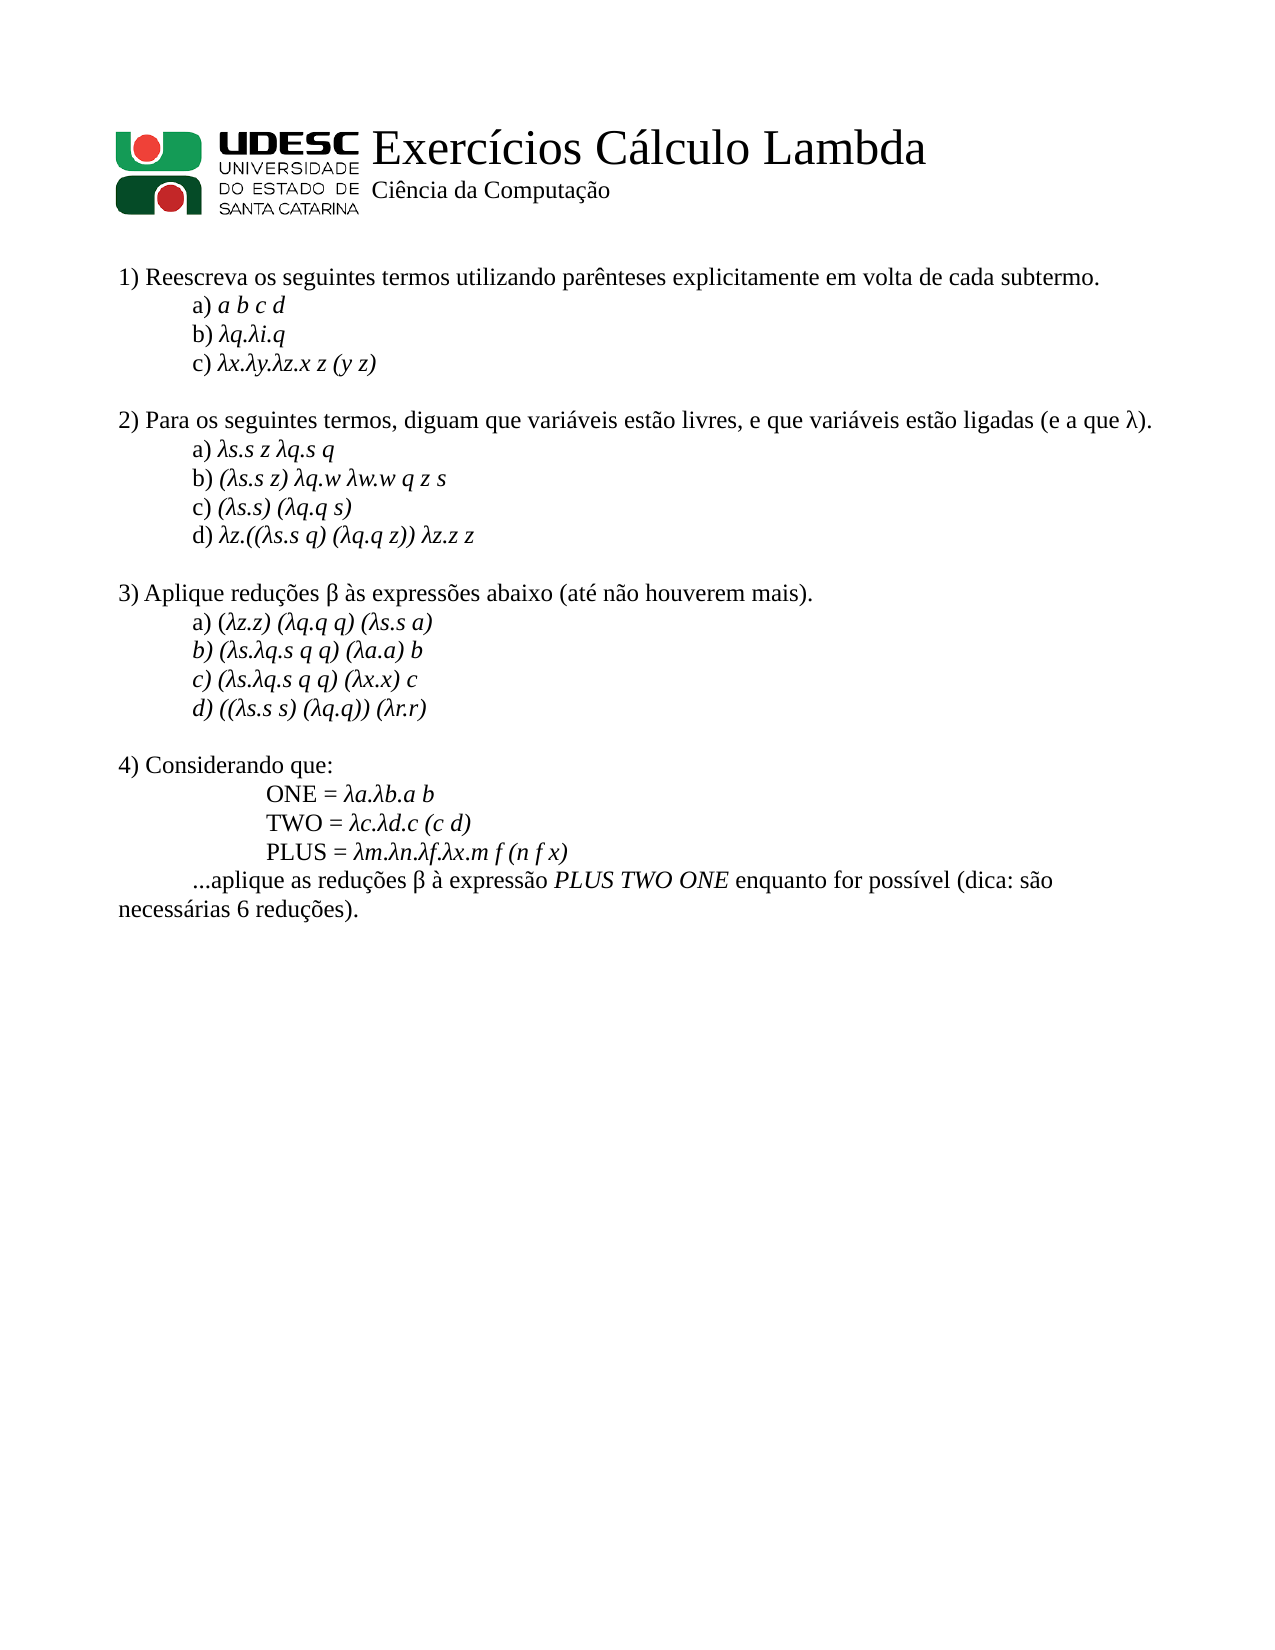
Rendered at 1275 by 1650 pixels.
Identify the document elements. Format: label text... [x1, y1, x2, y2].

text c) (λs.λq.s q q) (λx.x) c [118, 664, 1157, 693]
text 1) Reescreva os seguintes termos utilizando parênteses explicitamente em volta de cada subtermo. [118, 262, 1157, 291]
text c) λx.λy.λz.x z (y z) [118, 348, 1157, 377]
text a) (λz.z) (λq.q q) (λs.s a) [118, 607, 1157, 636]
text TWO = λc.λd.c (c d) [118, 808, 1157, 837]
text 4) Considerando que: [118, 751, 1157, 779]
text Ciência da Computação [372, 176, 1157, 204]
text d) ((λs.s s) (λq.q)) (λr.r) [118, 693, 1157, 722]
text a) λs.s z λq.s q [118, 434, 1157, 463]
text ...aplique as reduções β à expressão PLUS TWO ONE enquanto for possível (dica: são necessárias 6 reduções). [118, 866, 1157, 923]
text b) (λs.λq.s q q) (λa.a) b [118, 636, 1157, 664]
text b) (λs.s z) λq.w λw.w q z s [118, 463, 1157, 492]
text ONE = λa.λb.a b [118, 779, 1157, 808]
text PLUS = λm.λn.λf.λx.m f (n f x) [118, 837, 1157, 866]
picture [102, 119, 372, 228]
text a) a b c d [118, 291, 1157, 319]
text 3) Aplique reduções β às expressões abaixo (até não houverem mais). [118, 578, 1157, 607]
text d) λz.((λs.s q) (λq.q z)) λz.z z [118, 521, 1157, 549]
text c) (λs.s) (λq.q s) [118, 492, 1157, 521]
text b) λq.λi.q [118, 319, 1157, 348]
text Exercícios Cálculo Lambda [118, 118, 1157, 176]
text 2) Para os seguintes termos, diguam que variáveis estão livres, e que variáveis estão ligadas (e a que λ). [118, 406, 1157, 434]
